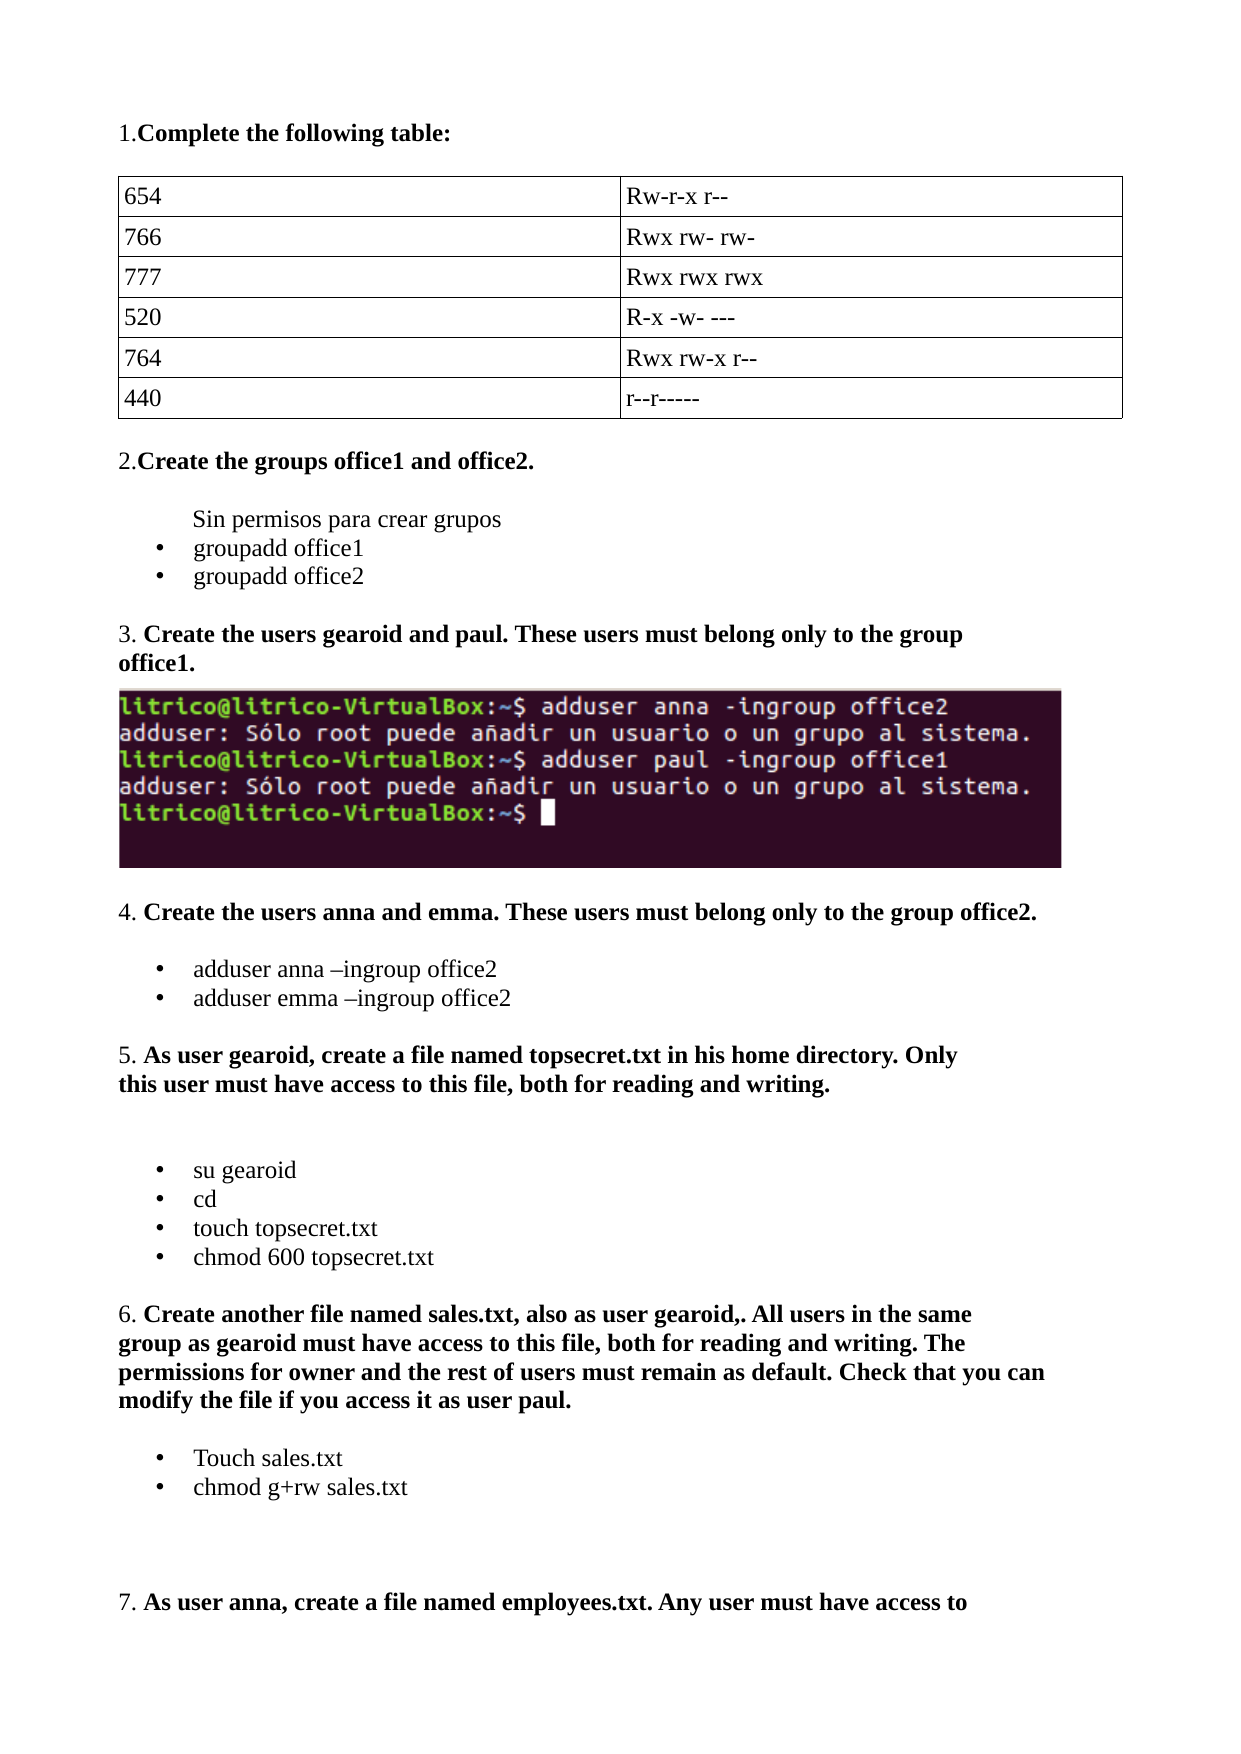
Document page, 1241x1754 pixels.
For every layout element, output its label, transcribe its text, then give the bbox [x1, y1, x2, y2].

list groupadd office1 [156, 533, 1122, 561]
text group as gearoid must have access to this file, both for reading and writing. The [118, 1328, 1122, 1357]
text 4. Create the users anna and emma. These users must belong only to the group office2. [118, 897, 1122, 926]
text modify the file if you access it as user paul. [118, 1386, 1122, 1414]
picture [119, 688, 1062, 868]
table_cell 440 [119, 378, 620, 417]
text 1.Complete the following table: [118, 118, 1122, 147]
table_cell Rwx rw- rw- [621, 217, 1122, 256]
list touch topsecret.txt [156, 1213, 1122, 1242]
text 2.Create the groups office1 and office2. [118, 446, 1122, 475]
list chmod 600 topsecret.txt [156, 1242, 1122, 1271]
list cd [156, 1184, 1122, 1213]
table_cell R-x -w- --- [621, 298, 1122, 337]
list adduser emma –ingroup office2 [156, 983, 1122, 1012]
table_cell 777 [119, 257, 620, 297]
text 3. Create the users gearoid and paul. These users must belong only to the group [118, 619, 1122, 648]
text 7. As user anna, create a file named employees.txt. Any user must have access to [118, 1587, 1122, 1616]
list chmod g+rw sales.txt [156, 1472, 1122, 1501]
text this user must have access to this file, both for reading and writing. [118, 1069, 1122, 1098]
text office1. [118, 648, 1122, 676]
table_header Rw-r-x r-- [621, 177, 1122, 216]
list su gearoid [156, 1156, 1122, 1184]
text permissions for owner and the rest of users must remain as default. Check that you can [118, 1357, 1122, 1386]
table_cell 520 [119, 298, 620, 337]
list groupadd office2 [156, 561, 1122, 590]
list Touch sales.txt [156, 1443, 1122, 1472]
table_cell 764 [119, 338, 620, 377]
table_cell 766 [119, 217, 620, 256]
text Sin permisos para crear grupos [118, 504, 1122, 533]
table_cell r--r----- [621, 378, 1122, 417]
table_cell Rwx rw-x r-- [621, 338, 1122, 377]
text 5. As user gearoid, create a file named topsecret.txt in his home directory. Only [118, 1041, 1122, 1069]
list adduser anna –ingroup office2 [156, 954, 1122, 983]
text 6. Create another file named sales.txt, also as user gearoid,. All users in the same [118, 1299, 1122, 1328]
table_header 654 [119, 177, 620, 216]
table_cell Rwx rwx rwx [621, 257, 1122, 297]
